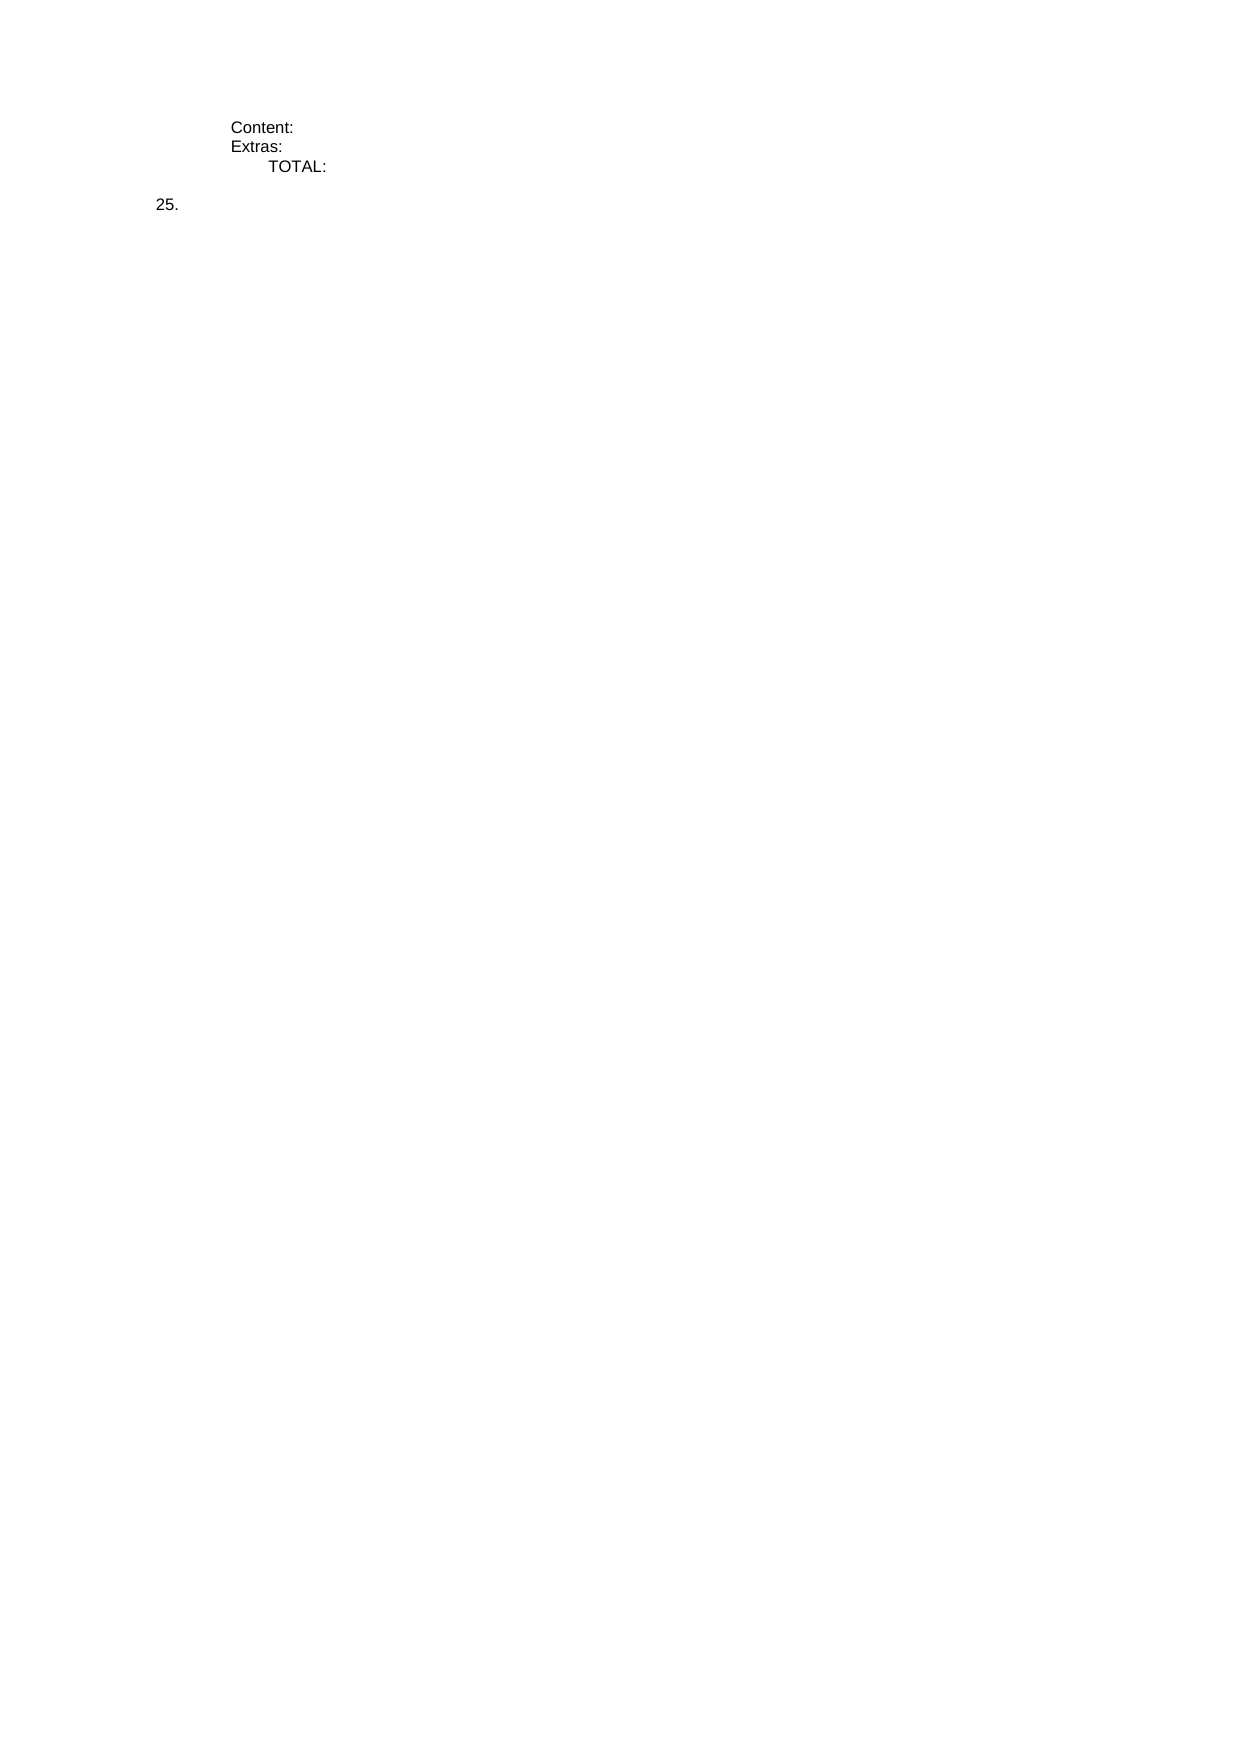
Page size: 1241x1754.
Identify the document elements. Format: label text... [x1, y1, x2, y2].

list Content: Extras: [193, 118, 1122, 156]
list TOTAL: [231, 156, 1122, 195]
